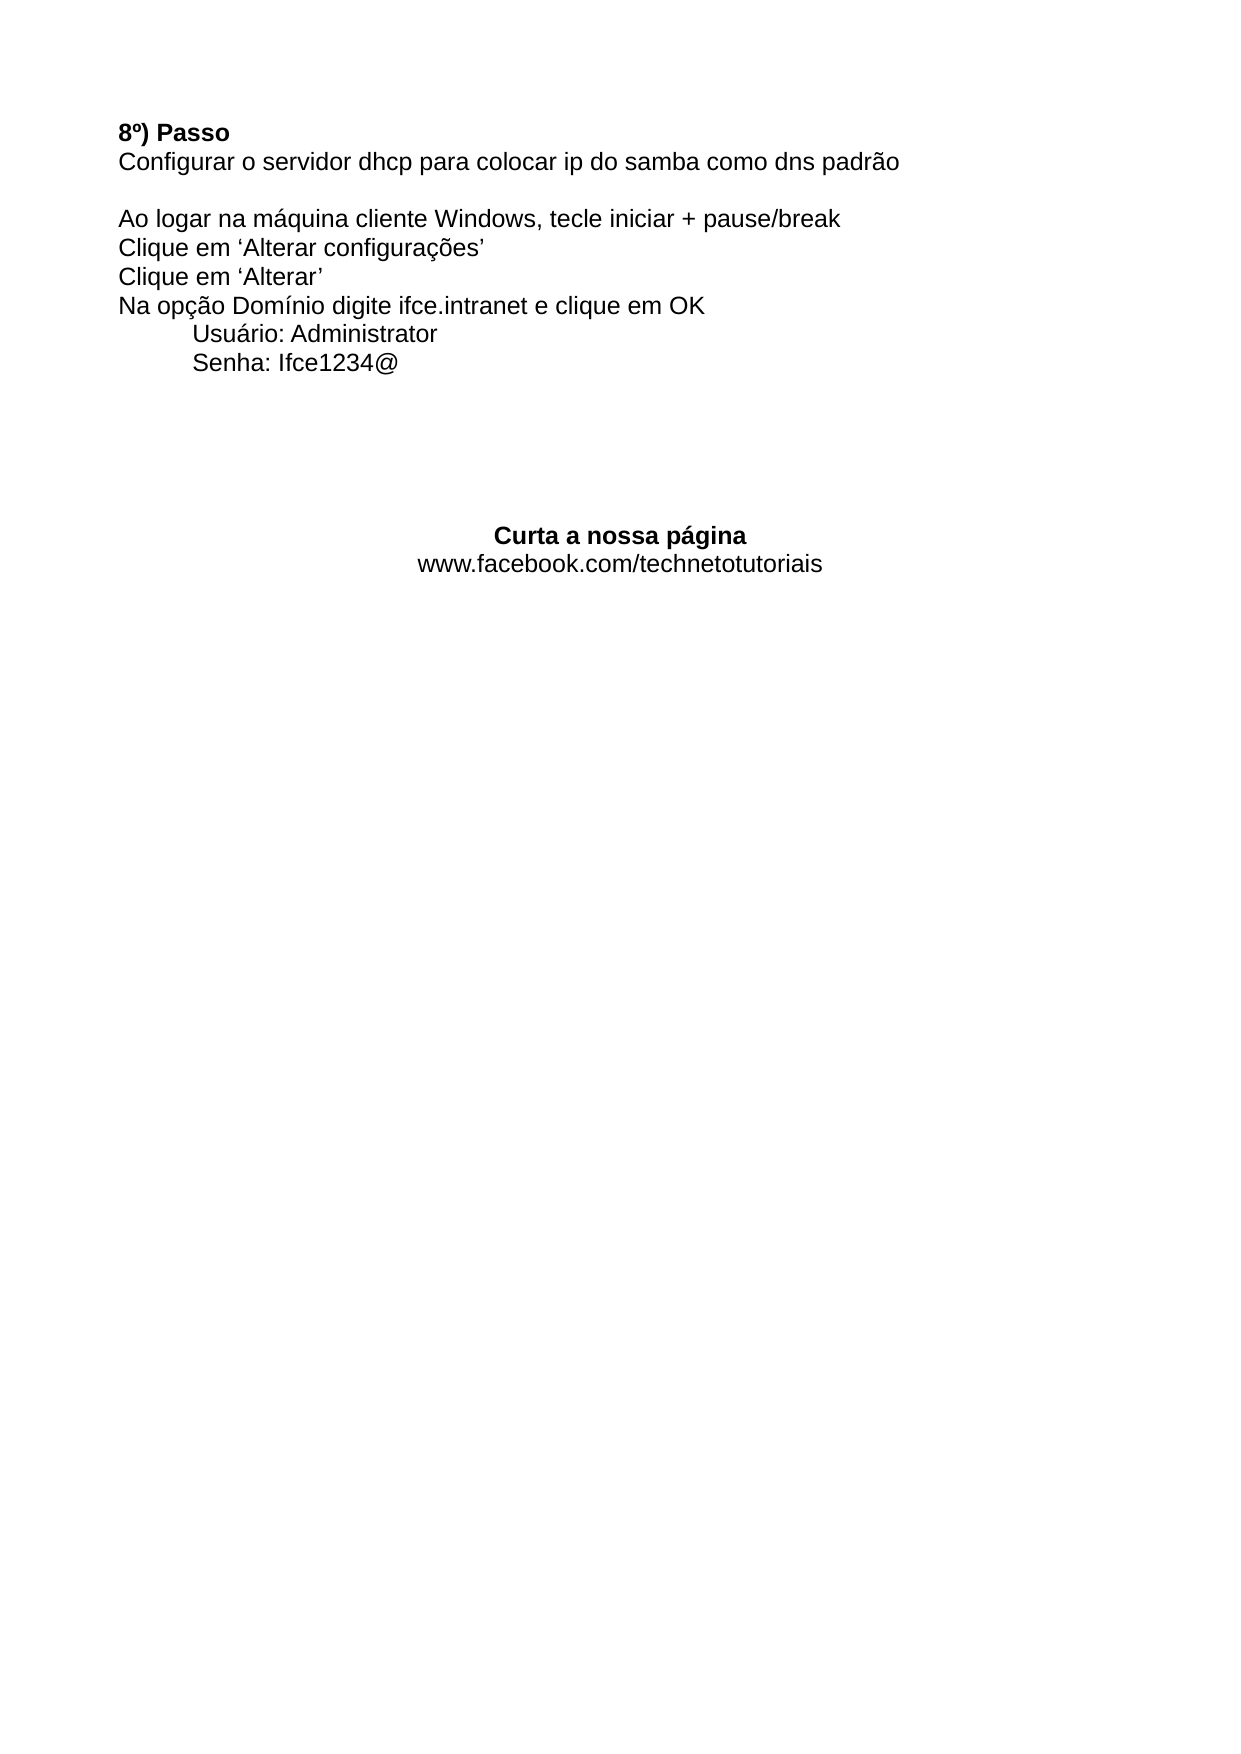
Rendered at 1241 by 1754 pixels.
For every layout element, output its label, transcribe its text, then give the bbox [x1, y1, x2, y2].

text Ao logar na máquina cliente Windows, tecle iniciar + pause/break [118, 204, 1122, 233]
text Clique em ‘Alterar’ [118, 262, 1122, 291]
text 8º) Passo [118, 118, 1122, 147]
text Na opção Domínio digite ifce.intranet e clique em OK [118, 291, 1122, 319]
text Senha: Ifce1234@ [118, 348, 1122, 377]
text Curta a nossa página [118, 521, 1122, 549]
text Clique em ‘Alterar configurações’ [118, 233, 1122, 262]
text www.facebook.com/technetotutoriais [118, 549, 1122, 578]
text Configurar o servidor dhcp para colocar ip do samba como dns padrão [118, 147, 1122, 176]
text Usuário: Administrator [118, 319, 1122, 348]
